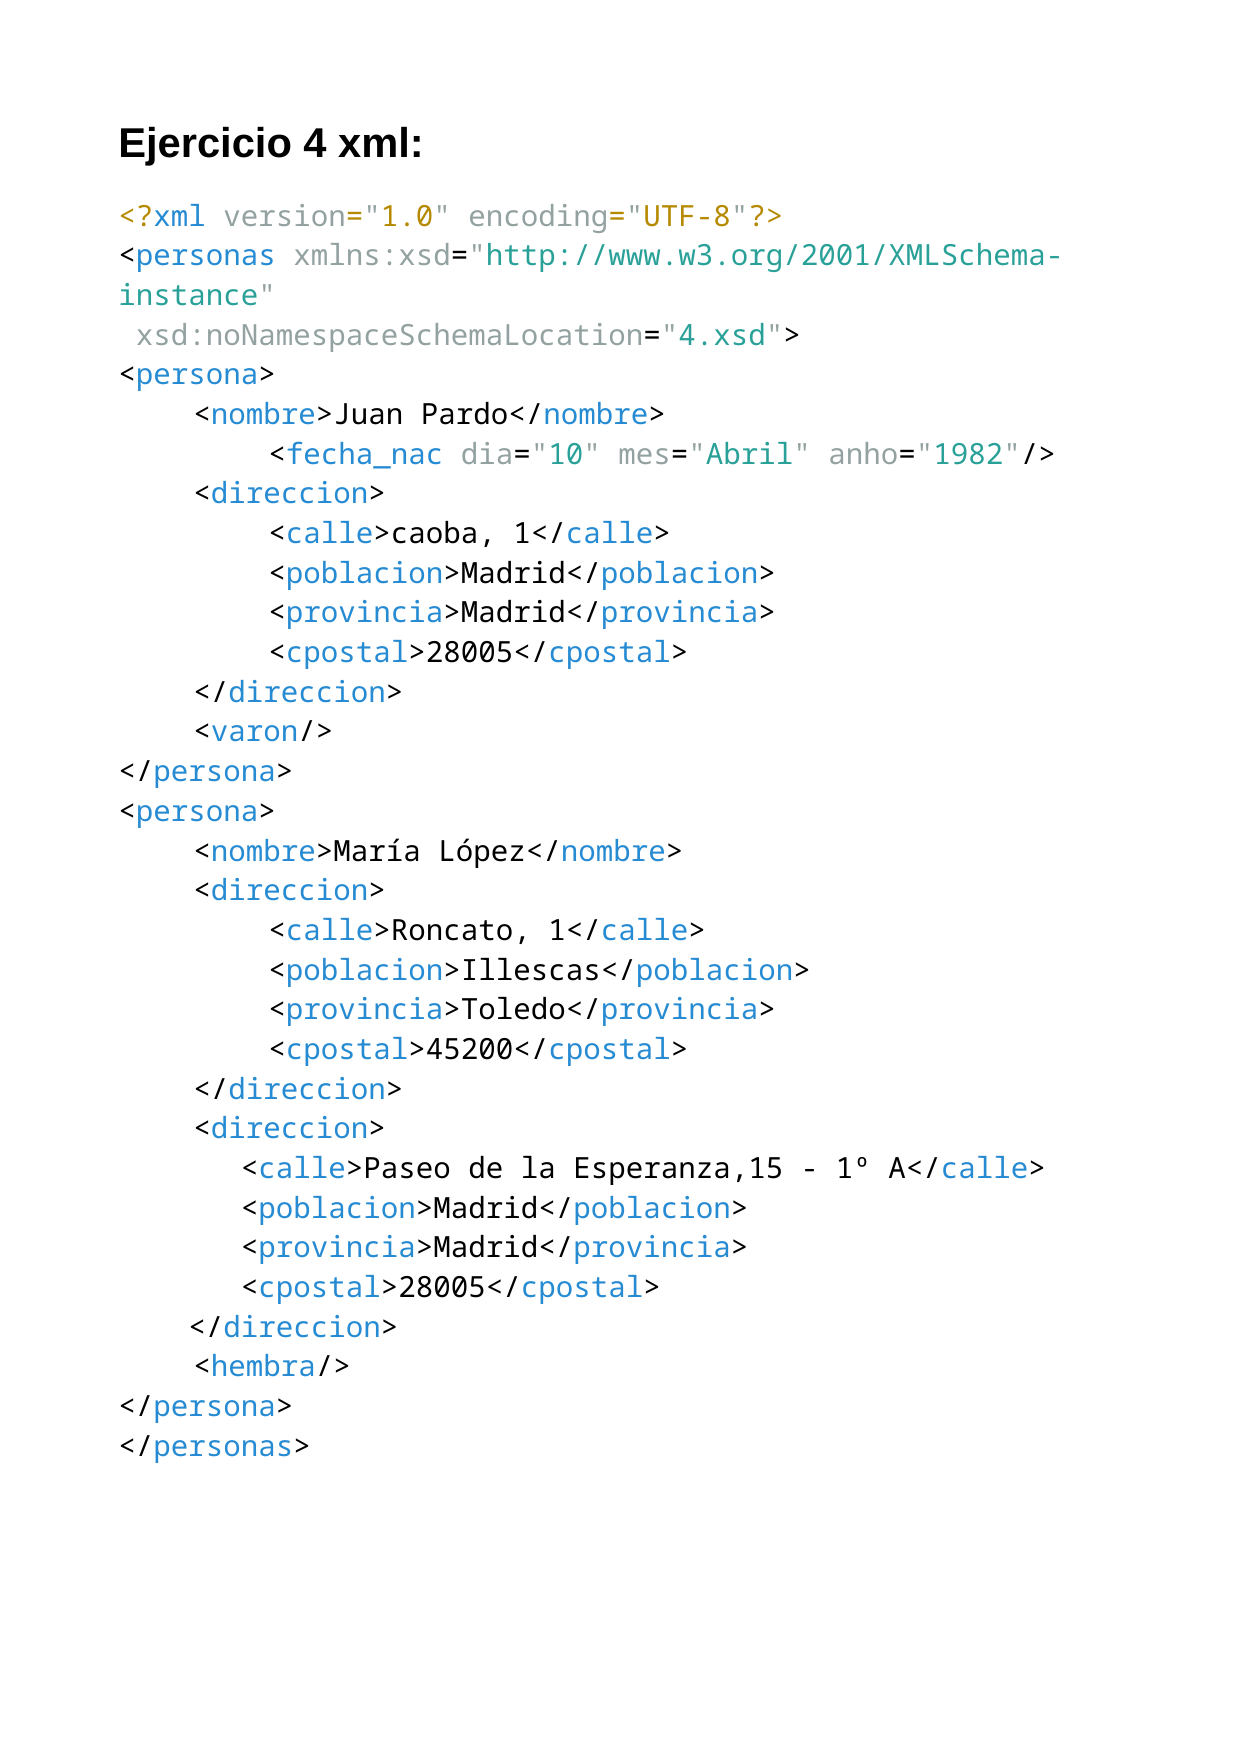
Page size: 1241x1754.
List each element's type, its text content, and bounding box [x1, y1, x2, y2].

text Ejercicio 4 xml: [118, 118, 1122, 166]
text <direccion> [118, 473, 1122, 512]
text <hembra/> [118, 1346, 1122, 1385]
text <nombre>María López</nombre> [118, 830, 1122, 869]
text <provincia>Madrid</provincia> [118, 1227, 1122, 1266]
text </persona> [118, 1385, 1122, 1425]
text <persona> [118, 790, 1122, 830]
text </direccion> [118, 1306, 1122, 1346]
text <poblacion>Madrid</poblacion> [118, 1187, 1122, 1227]
text <provincia>Madrid</provincia> [118, 592, 1122, 631]
text </personas> [118, 1425, 1122, 1465]
text <nombre>Juan Pardo</nombre> [118, 393, 1122, 433]
text <persona> [118, 353, 1122, 393]
text <?xml version="1.0" encoding="UTF-8"?> [118, 195, 1122, 234]
text <cpostal>45200</cpostal> [118, 1028, 1122, 1068]
text </direccion> [118, 1068, 1122, 1108]
text xsd:noNamespaceSchemaLocation="4.xsd"> [118, 314, 1122, 353]
text </persona> [118, 750, 1122, 790]
text <poblacion>Madrid</poblacion> [118, 552, 1122, 592]
text <direccion> [118, 869, 1122, 909]
text <direccion> [118, 1108, 1122, 1147]
text <calle>caoba, 1</calle> [118, 512, 1122, 552]
text <fecha_nac dia="10" mes="Abril" anho="1982"/> [118, 433, 1122, 473]
text <provincia>Toledo</provincia> [118, 988, 1122, 1028]
text <calle>Paseo de la Esperanza,15 - 1º A</calle> [118, 1147, 1122, 1187]
text <calle>Roncato, 1</calle> [118, 909, 1122, 949]
text </direccion> [118, 671, 1122, 711]
text <cpostal>28005</cpostal> [118, 631, 1122, 671]
text <varon/> [118, 711, 1122, 750]
text <cpostal>28005</cpostal> [118, 1266, 1122, 1306]
text <poblacion>Illescas</poblacion> [118, 949, 1122, 988]
text <personas xmlns:xsd="http://www.w3.org/2001/XMLSchema-instance" [118, 234, 1122, 314]
